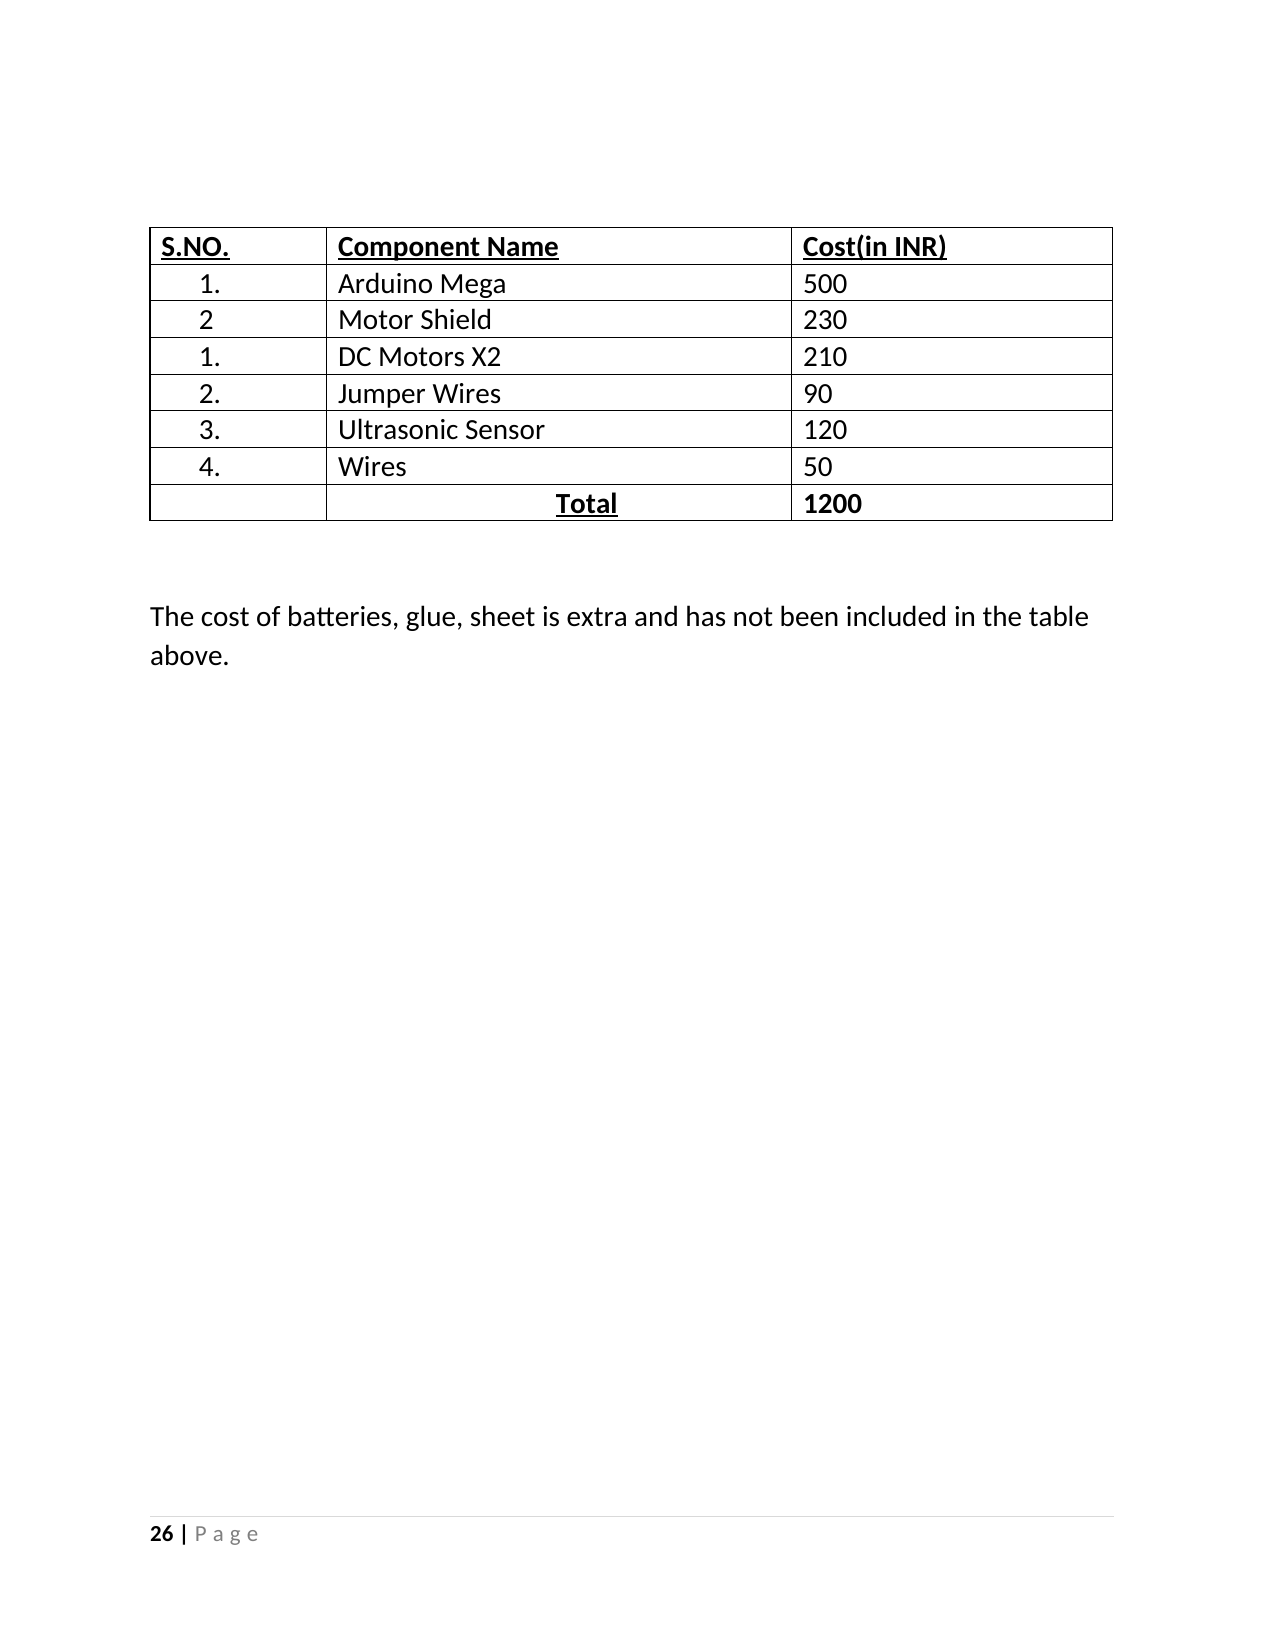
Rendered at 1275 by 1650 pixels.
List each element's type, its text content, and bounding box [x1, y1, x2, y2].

table_cell [151, 265, 326, 300]
table_cell [151, 485, 326, 520]
table_cell Wires [327, 448, 791, 484]
table_cell [151, 411, 326, 447]
table_header Component Name [327, 228, 791, 264]
table_cell DC Motors X2 [327, 338, 791, 374]
table_cell Total [327, 485, 791, 520]
table_cell 2 [151, 301, 326, 337]
text The cost of batteries, glue, sheet is extra and has not been included in the table above. [150, 598, 1114, 672]
table_cell 120 [792, 411, 1112, 447]
table_cell 50 [792, 448, 1112, 484]
table_header S.NO. [151, 228, 326, 264]
table_cell 210 [792, 338, 1112, 374]
table_cell [151, 338, 326, 374]
table_cell Jumper Wires [327, 375, 791, 410]
table_cell 230 [792, 301, 1112, 337]
table_cell Arduino Mega [327, 265, 791, 300]
table_cell [151, 375, 326, 410]
table_cell 500 [792, 265, 1112, 300]
table_cell [151, 448, 326, 484]
table_header Cost(in INR) [792, 228, 1112, 264]
table_cell 90 [792, 375, 1112, 410]
table_cell Motor Shield [327, 301, 791, 337]
table_cell 1200 [792, 485, 1112, 520]
table_cell Ultrasonic Sensor [327, 411, 791, 447]
